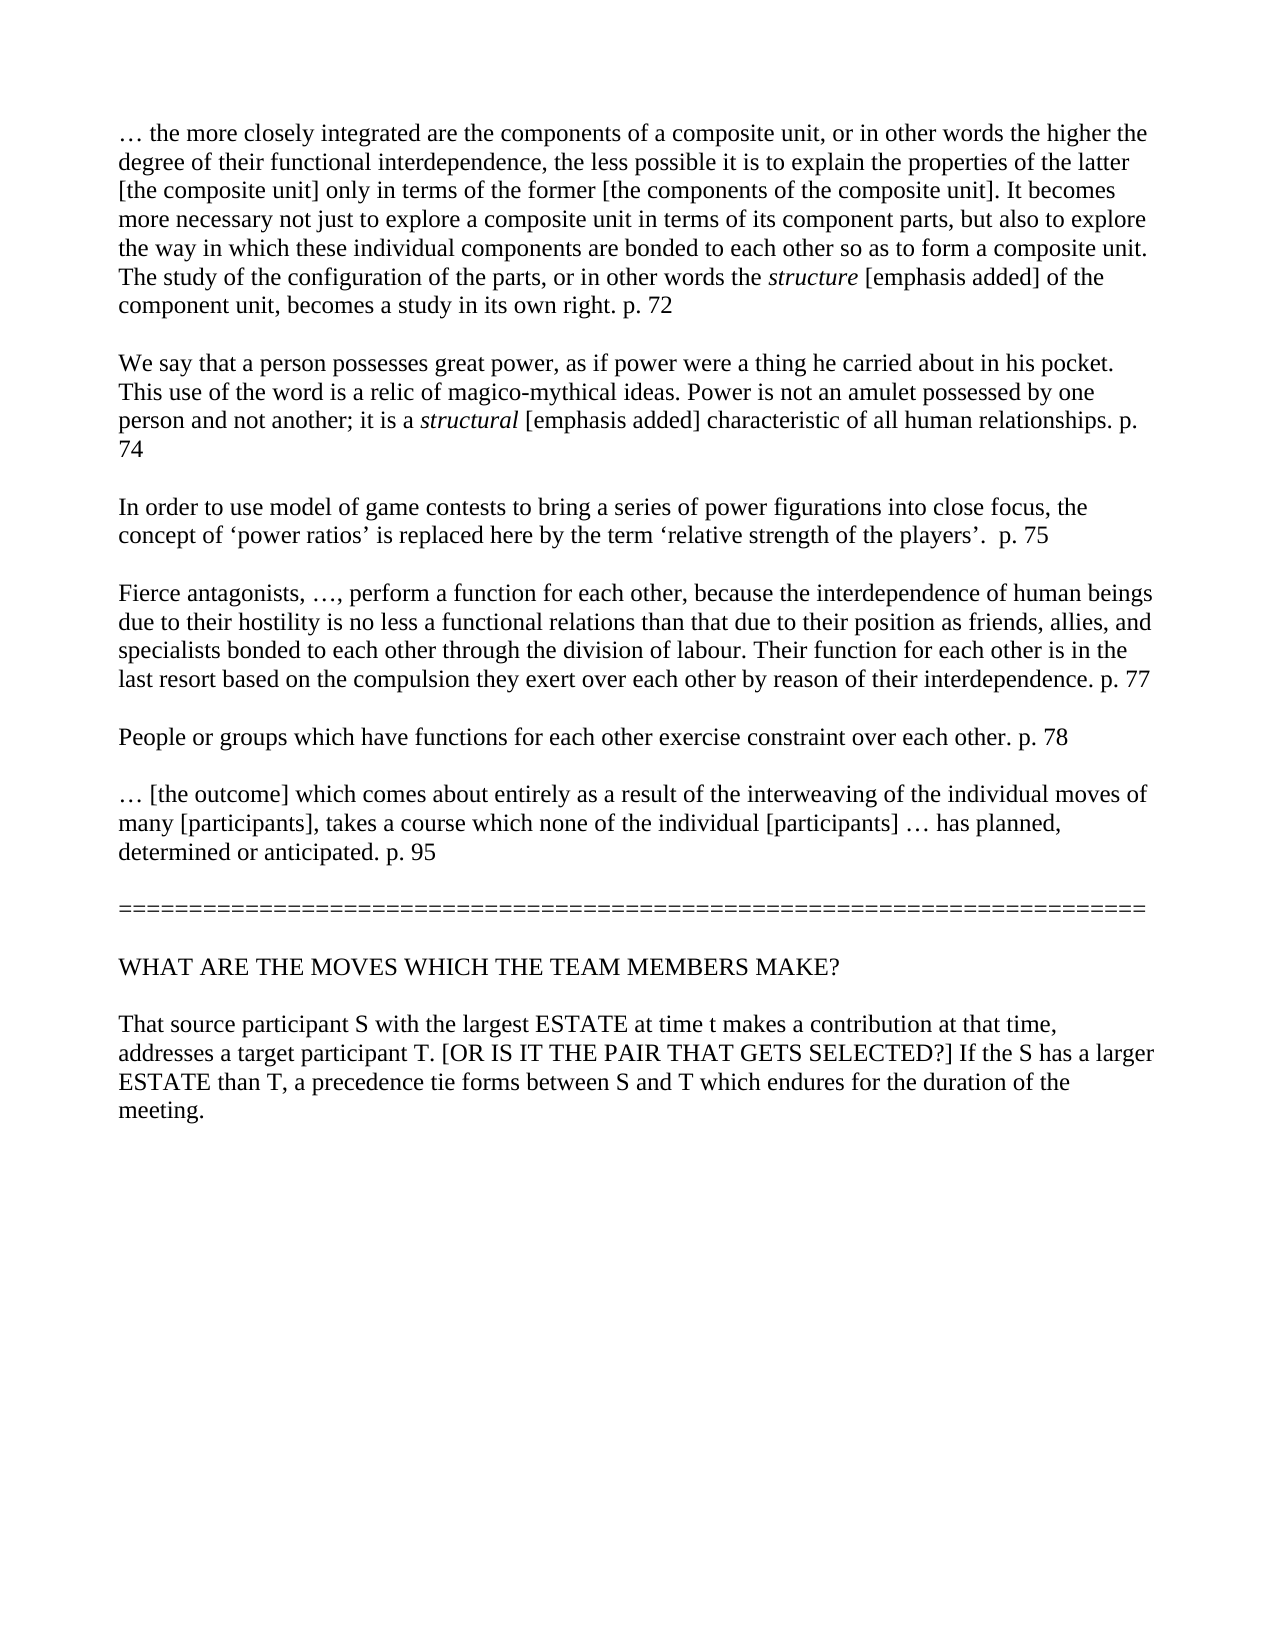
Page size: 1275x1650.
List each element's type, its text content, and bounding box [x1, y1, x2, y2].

text In order to use model of game contests to bring a series of power figurations into close focus, the concept of ‘power ratios’ is replaced here by the term ‘relative strength of the players’. p. 75 [118, 492, 1157, 549]
text We say that a person possesses great power, as if power were a thing he carried about in his pocket. This use of the word is a relic of magico-mythical ideas. Power is not an amulet possessed by one person and not another; it is a structural [emphasis added] characteristic of all human relationships. p. 74 [118, 348, 1157, 463]
text … [the outcome] which comes about entirely as a result of the interweaving of the individual moves of many [participants], takes a course which none of the individual [participants] … has planned, determined or anticipated. p. 95 [118, 779, 1157, 866]
text WHAT ARE THE MOVES WHICH THE TEAM MEMBERS MAKE? [118, 952, 1157, 981]
text … the more closely integrated are the components of a composite unit, or in other words the higher the degree of their functional interdependence, the less possible it is to explain the properties of the latter [the composite unit] only in terms of the former [the components of the composite unit]. It becomes more necessary not just to explore a composite unit in terms of its component parts, but also to explore the way in which these individual components are bonded to each other so as to form a composite unit. The study of the configuration of the parts, or in other words the structure [emphasis added] of the component unit, becomes a study in its own right. p. 72 [118, 118, 1157, 319]
text That source participant S with the largest ESTATE at time t makes a contribution at that time, addresses a target participant T. [OR IS IT THE PAIR THAT GETS SELECTED?] If the S has a larger ESTATE than T, a precedence tie forms between S and T which endures for the duration of the meeting. [118, 1009, 1157, 1124]
text ========================================================================= [118, 894, 1157, 923]
list Fierce antagonists, …, perform a function for each other, because the interdependence of human beings due to their hostility is no less a functional relations than that due to their position as friends, allies, and specialists bonded to each other through the division of labour. Their function for each other is in the last resort based on the compulsion they exert over each other by reason of their interdependence. p. 77 [118, 578, 1157, 693]
text People or groups which have functions for each other exercise constraint over each other. p. 78 [118, 722, 1157, 751]
